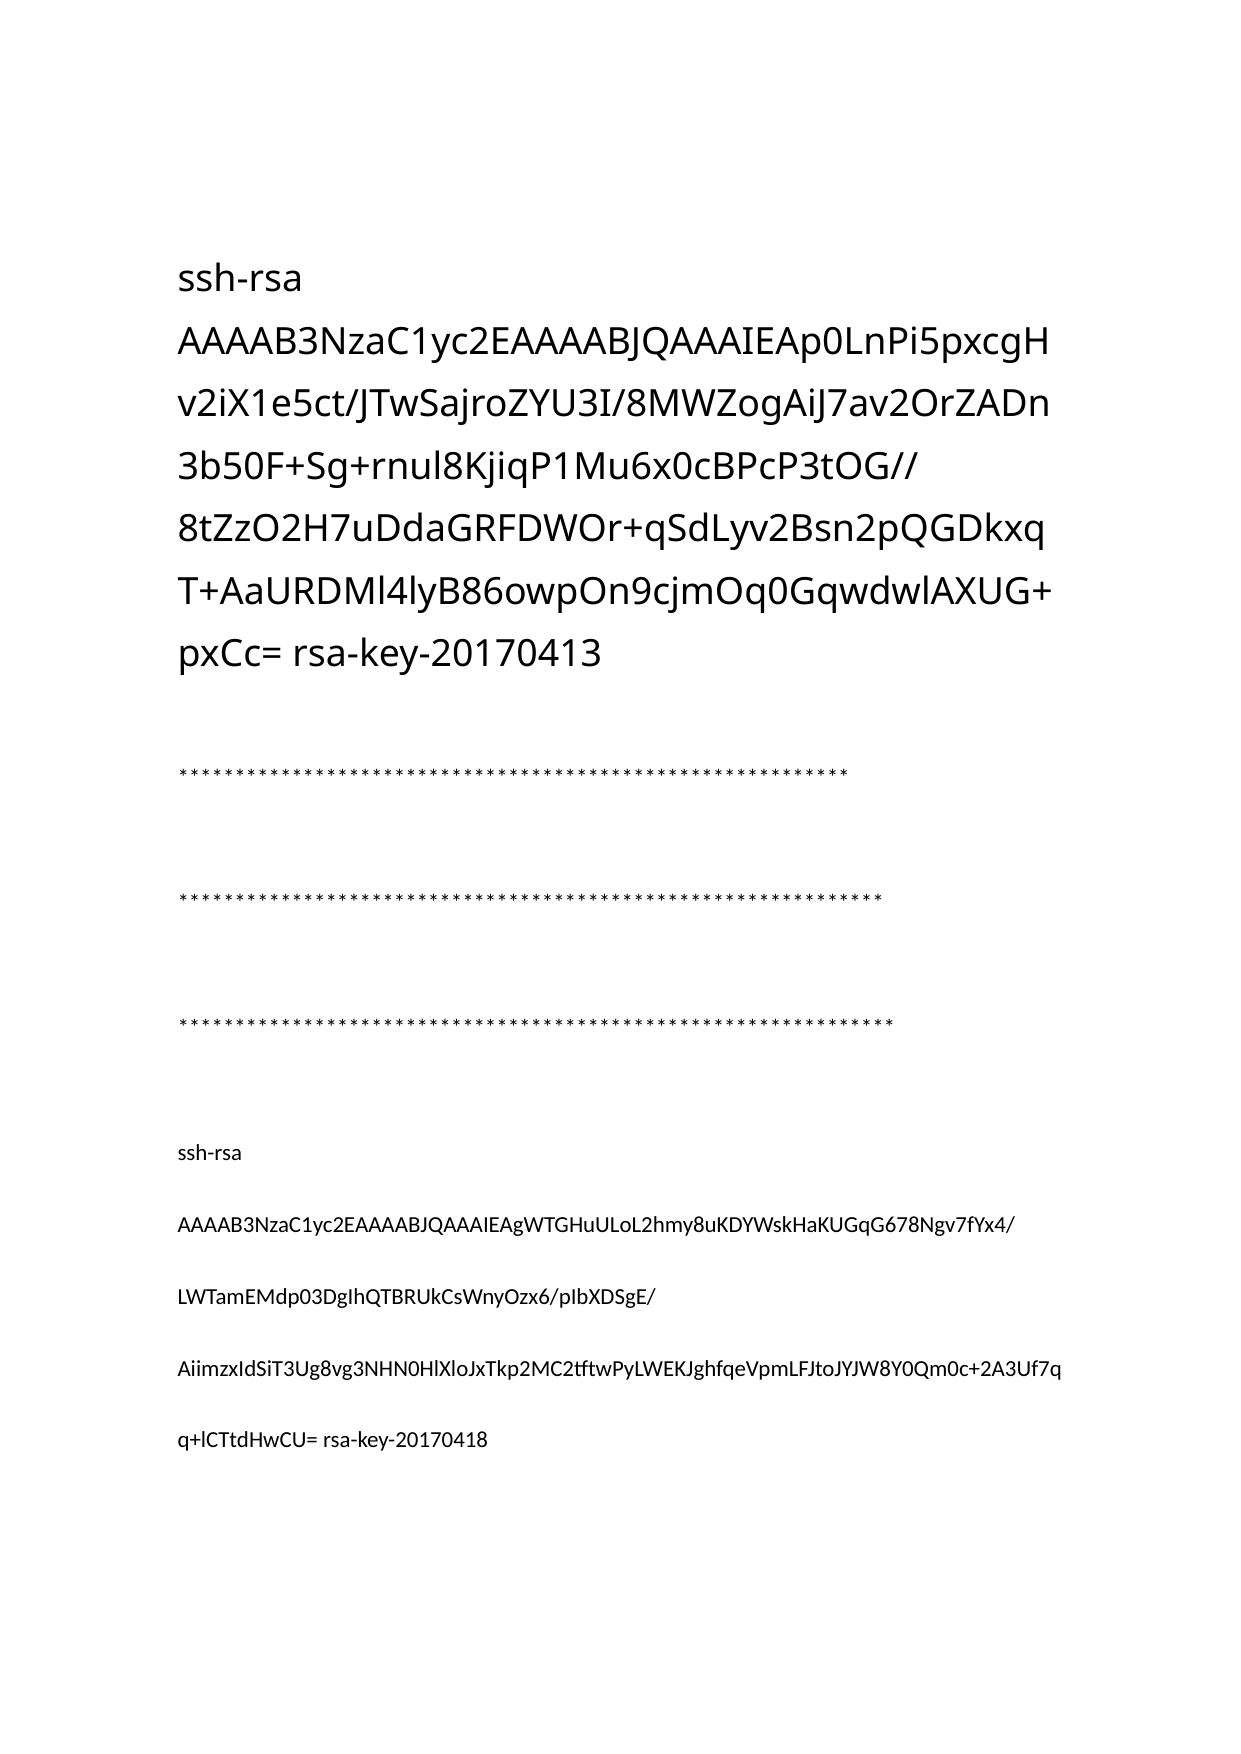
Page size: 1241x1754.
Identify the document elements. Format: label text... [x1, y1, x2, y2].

text ************************************************************** [177, 861, 1063, 923]
text *********************************************************** [177, 736, 1063, 798]
text *************************************************************** [177, 986, 1063, 1048]
text ssh-rsa AAAAB3NzaC1yc2EAAAABJQAAAIEAp0LnPi5pxcgHv2iX1e5ct/JTwSajroZYU3I/8MWZogAiJ7av2OrZADn3b50F+Sg+rnul8KjiqP1Mu6x0cBPcP3tOG//8tZzO2H7uDdaGRFDWOr+qSdLyv2Bsn2pQGDkxqT+AaURDMl4lyB86owpOn9cjmOq0GqwdwlAXUG+pxCc= rsa-key-20170413 [177, 236, 1063, 673]
text ssh-rsa AAAAB3NzaC1yc2EAAAABJQAAAIEAgWTGHuULoL2hmy8uKDYWskHaKUGqG678Ngv7fYx4/LWTamEMdp03DgIhQTBRUkCsWnyOzx6/pIbXDSgE/AiimzxIdSiT3Ug8vg3NHN0HlXloJxTkp2MC2tftwPyLWEKJghfqeVpmLFJtoJYJW8Y0Qm0c+2A3Uf7qq+lCTtdHwCU= rsa-key-20170418 [177, 1111, 1063, 1461]
